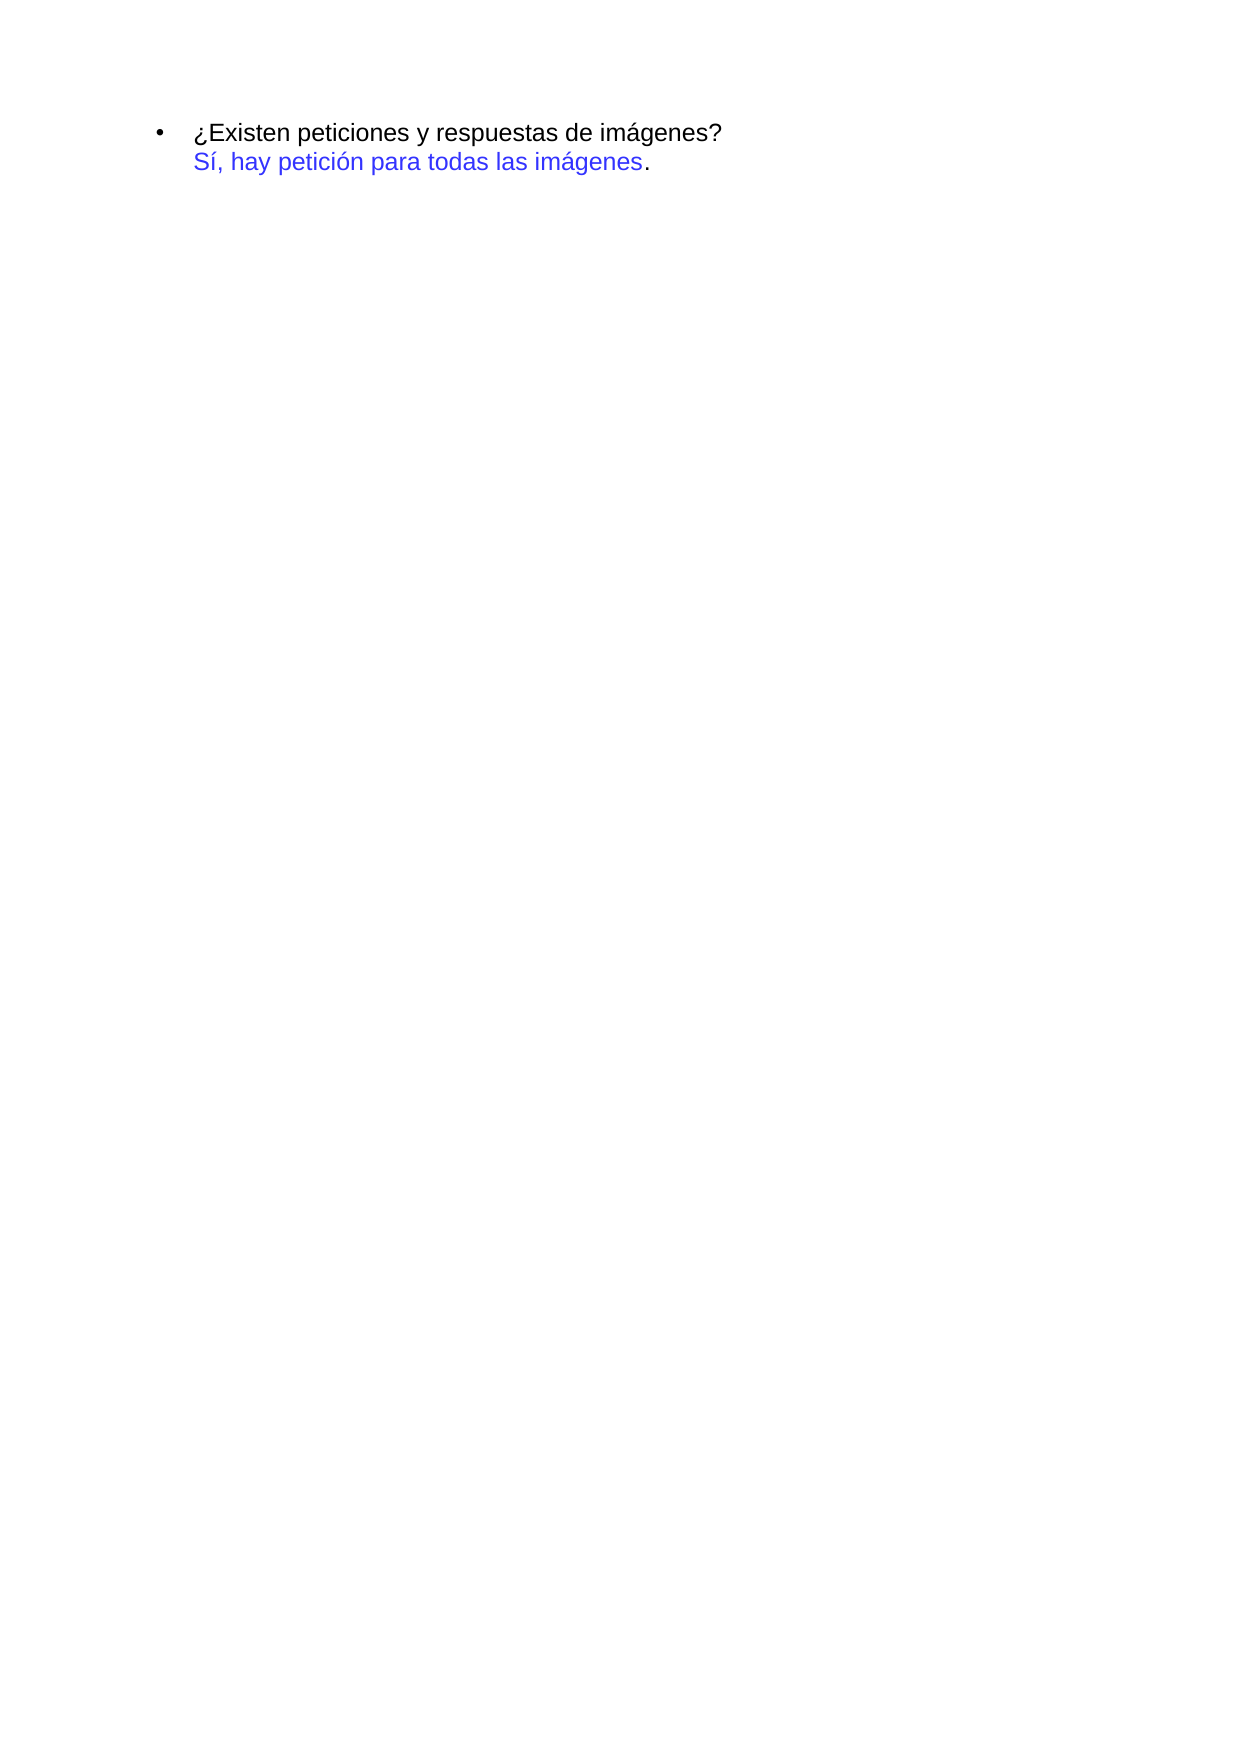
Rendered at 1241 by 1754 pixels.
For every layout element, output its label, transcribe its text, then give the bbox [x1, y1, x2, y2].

list Sí, hay petición para todas las imágenes. [156, 147, 1122, 176]
list ¿Existen peticiones y respuestas de imágenes? [156, 118, 1122, 147]
